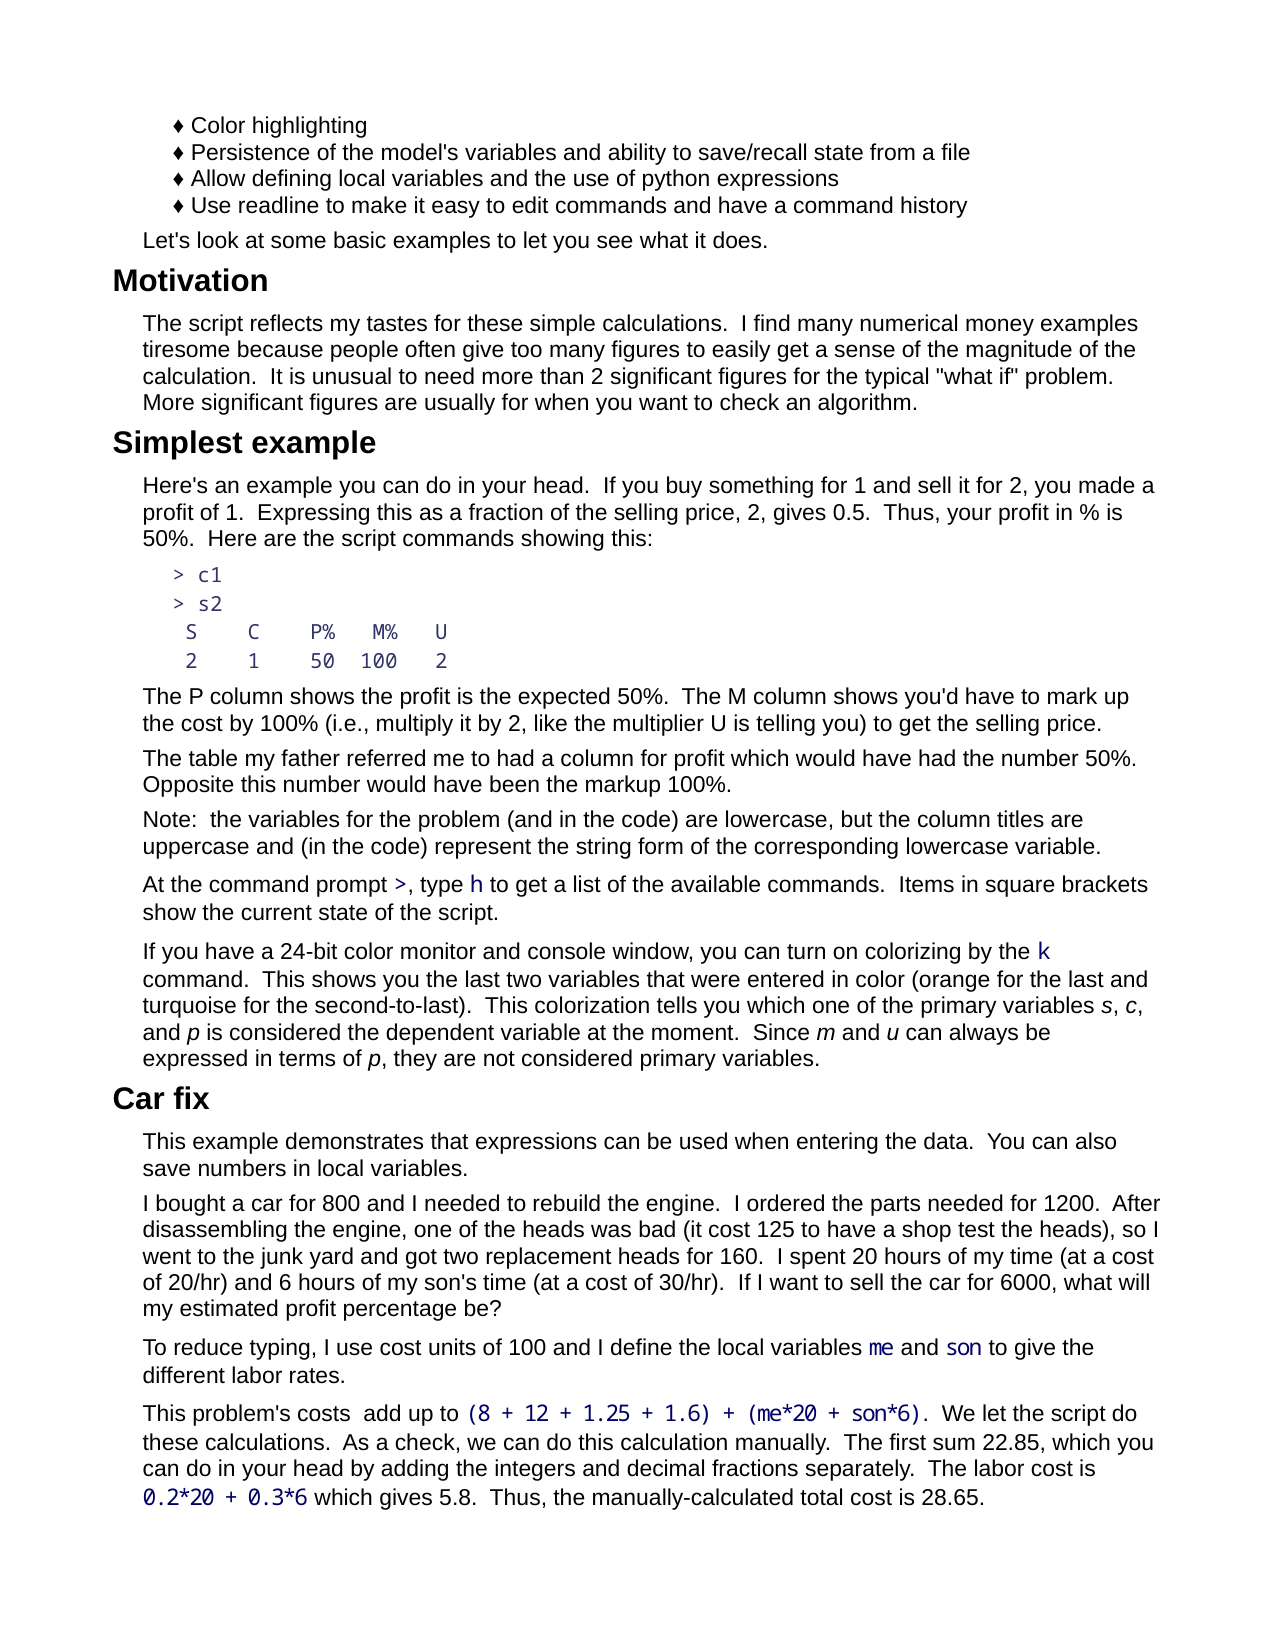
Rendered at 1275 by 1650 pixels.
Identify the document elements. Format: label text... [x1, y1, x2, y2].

text The script reflects my tastes for these simple calculations. I find many numerical money examples tiresome because people often give too many figures to easily get a sense of the magnitude of the calculation. It is unusual to need more than 2 significant figures for the typical "what if" problem. More significant figures are usually for when you want to check an algorithm. [142, 310, 1162, 416]
text > s2 [172, 589, 1162, 617]
text Here's an example you can do in your head. If you buy something for 1 and sell it for 2, you made a profit of 1. Expressing this as a fraction of the selling price, 2, gives 0.5. Thus, your profit in % is 50%. Here are the script commands showing this: [142, 472, 1162, 551]
subtitle Car fix [112, 1080, 1162, 1116]
text Let's look at some basic examples to let you see what it does. [142, 227, 1162, 253]
text The table my father referred me to had a column for profit which would have had the number 50%. Opposite this number would have been the markup 100%. [142, 745, 1162, 797]
list Allow defining local variables and the use of python expressions [172, 165, 1162, 192]
list Color highlighting [172, 112, 1162, 139]
text I bought a car for 800 and I needed to rebuild the engine. I ordered the parts needed for 1200. After disassembling the engine, one of the heads was bad (it cost 125 to have a shop test the heads), so I went to the junk yard and got two replacement heads for 160. I spent 20 hours of my time (at a cost of 20/hr) and 6 hours of my son's time (at a cost of 30/hr). If I want to sell the car for 6000, what will my estimated profit percentage be? [142, 1190, 1162, 1322]
text If you have a 24-bit color monitor and console window, you can turn on colorizing by the k command. This shows you the last two variables that were entered in color (orange for the last and turquoise for the second-to-last). This colorization tells you which one of the primary variables s, c, and p is considered the dependent variable at the moment. Since m and u can always be expressed in terms of p, they are not considered primary variables. [142, 935, 1162, 1071]
text The P column shows the profit is the expected 50%. The M column shows you'd have to mark up the cost by 100% (i.e., multiply it by 2, like the multiplier U is telling you) to get the selling price. [142, 683, 1162, 736]
list Use readline to make it easy to edit commands and have a command history [172, 192, 1162, 218]
text To reduce typing, I use cost units of 100 and I define the local variables me and son to give the different labor rates. [142, 1331, 1162, 1388]
text 2 1 50 100 2 [172, 646, 1162, 674]
text At the command prompt >, type h to get a list of the available commands. Items in square brackets show the current state of the script. [142, 868, 1162, 926]
text Note: the variables for the problem (and in the code) are lowercase, but the column titles are uppercase and (in the code) represent the string form of the corresponding lowercase variable. [142, 806, 1162, 859]
text > c1 [172, 560, 1162, 589]
list Persistence of the model's variables and ability to save/recall state from a file [172, 139, 1162, 165]
text This problem's costs add up to (8 + 12 + 1.25 + 1.6) + (me*20 + son*6). We let the script do these calculations. As a check, we can do this calculation manually. The first sum 22.85, which you can do in your head by adding the integers and decimal fractions separately. The labor cost is 0.2*20 + 0.3*6 which gives 5.8. Thus, the manually-calculated total cost is 28.65. [142, 1397, 1162, 1512]
subtitle Simplest example [112, 424, 1162, 460]
subtitle Motivation [112, 262, 1162, 298]
text This example demonstrates that expressions can be used when entering the data. You can also save numbers in local variables. [142, 1128, 1162, 1181]
text S C P% M% U [172, 617, 1162, 646]
